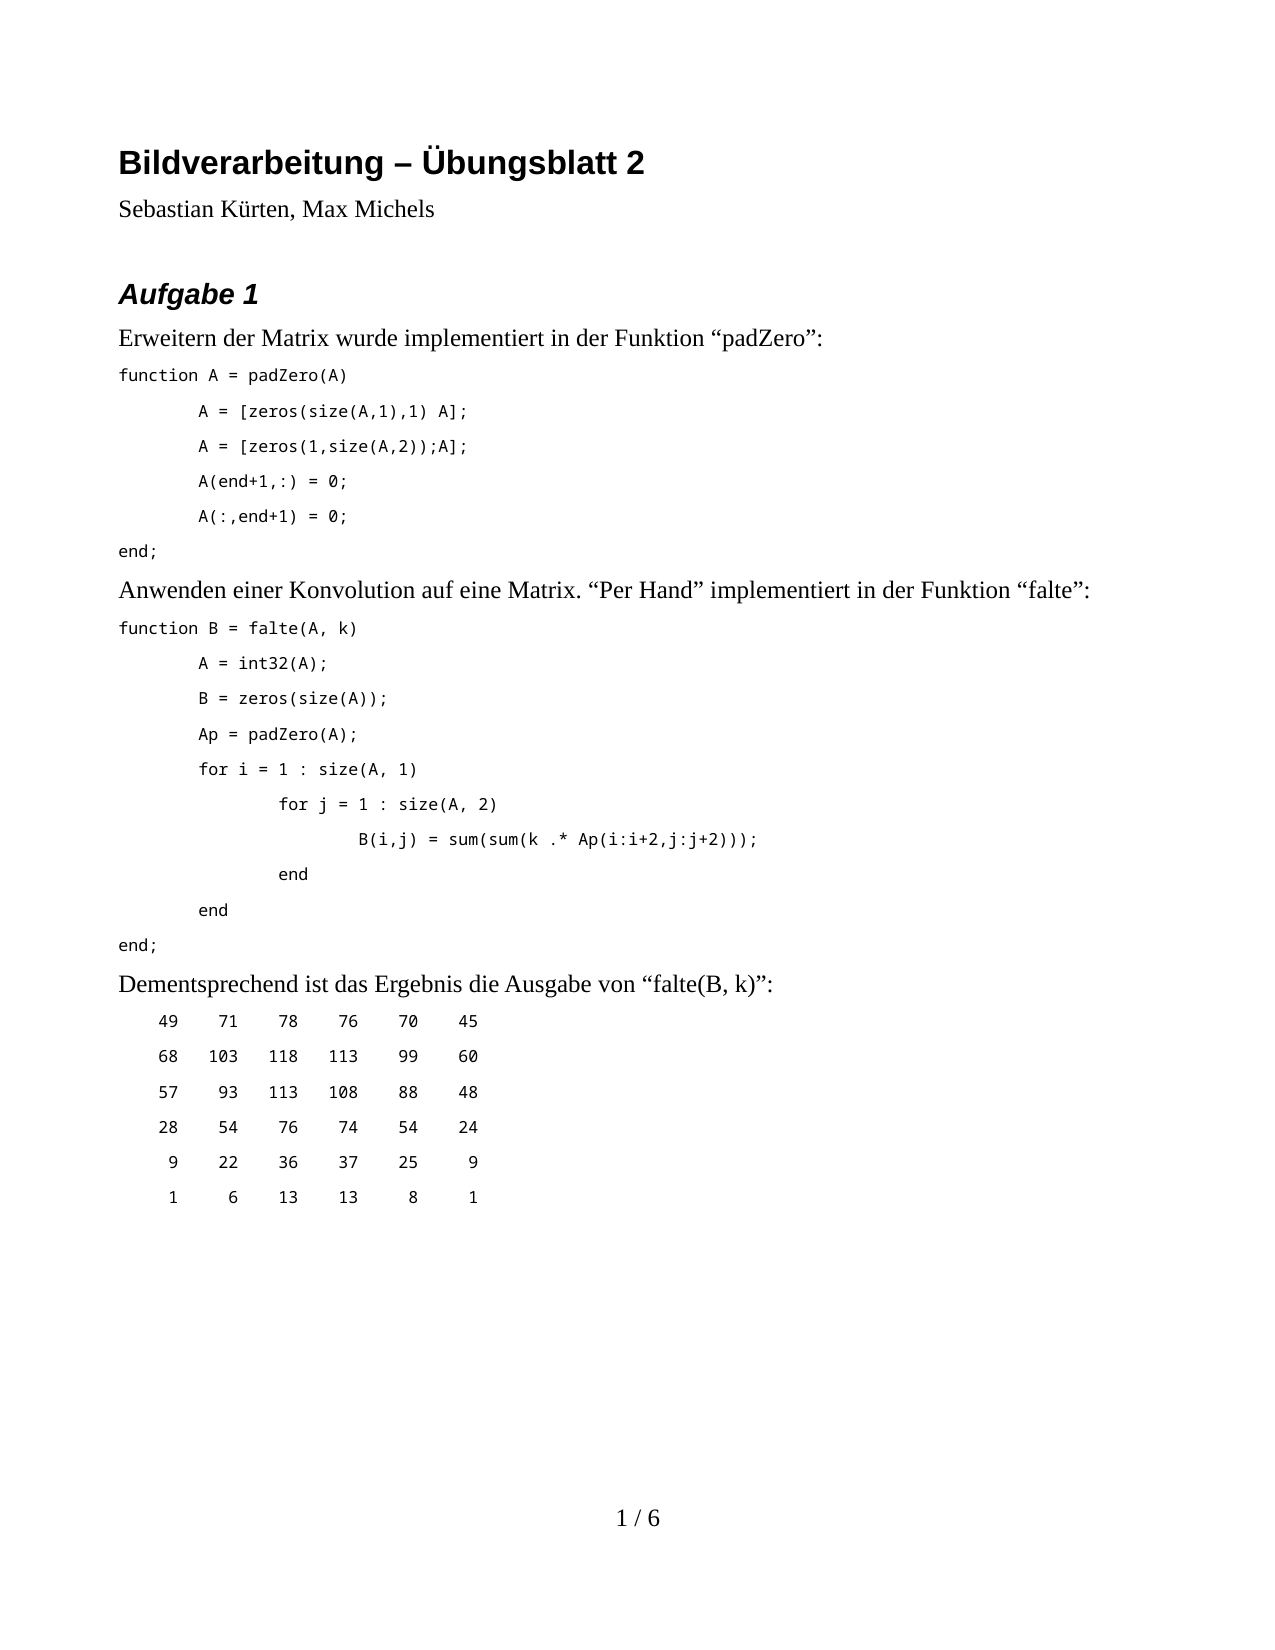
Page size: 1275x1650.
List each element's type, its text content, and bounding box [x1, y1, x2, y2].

text end; [118, 540, 1157, 563]
text Sebastian Kürten, Max Michels [118, 194, 1157, 223]
text A(:,end+1) = 0; [118, 505, 1157, 528]
text 9 22 36 37 25 9 [118, 1151, 1157, 1173]
text Anwenden einer Konvolution auf eine Matrix. “Per Hand” implementiert in der Funktion “falte”: [118, 575, 1157, 604]
text end [118, 863, 1157, 886]
subtitle Aufgabe 1 [118, 277, 1157, 310]
text 49 71 78 76 70 45 [118, 1010, 1157, 1033]
text for j = 1 : size(A, 2) [118, 793, 1157, 815]
text 57 93 113 108 88 48 [118, 1080, 1157, 1103]
text Dementsprechend ist das Ergebnis die Ausgabe von “falte(B, k)”: [118, 969, 1157, 997]
text 28 54 76 74 54 24 [118, 1116, 1157, 1138]
text Ap = padZero(A); [118, 722, 1157, 745]
text A = int32(A); [118, 652, 1157, 674]
text function B = falte(A, k) [118, 617, 1157, 639]
text A = [zeros(size(A,1),1) A]; [118, 399, 1157, 422]
text A(end+1,:) = 0; [118, 470, 1157, 492]
text B = zeros(size(A)); [118, 687, 1157, 710]
text for i = 1 : size(A, 1) [118, 757, 1157, 780]
text function A = padZero(A) [118, 364, 1157, 387]
text 68 103 118 113 99 60 [118, 1045, 1157, 1068]
text Erweitern der Matrix wurde implementiert in der Funktion “padZero”: [118, 323, 1157, 352]
text 1 6 13 13 8 1 [118, 1186, 1157, 1209]
text end [118, 898, 1157, 921]
text end; [118, 933, 1157, 956]
text B(i,j) = sum(sum(k .* Ap(i:i+2,j:j+2))); [118, 828, 1157, 851]
text A = [zeros(1,size(A,2));A]; [118, 434, 1157, 457]
subtitle Bildverarbeitung – Übungsblatt 2 [118, 143, 1157, 182]
